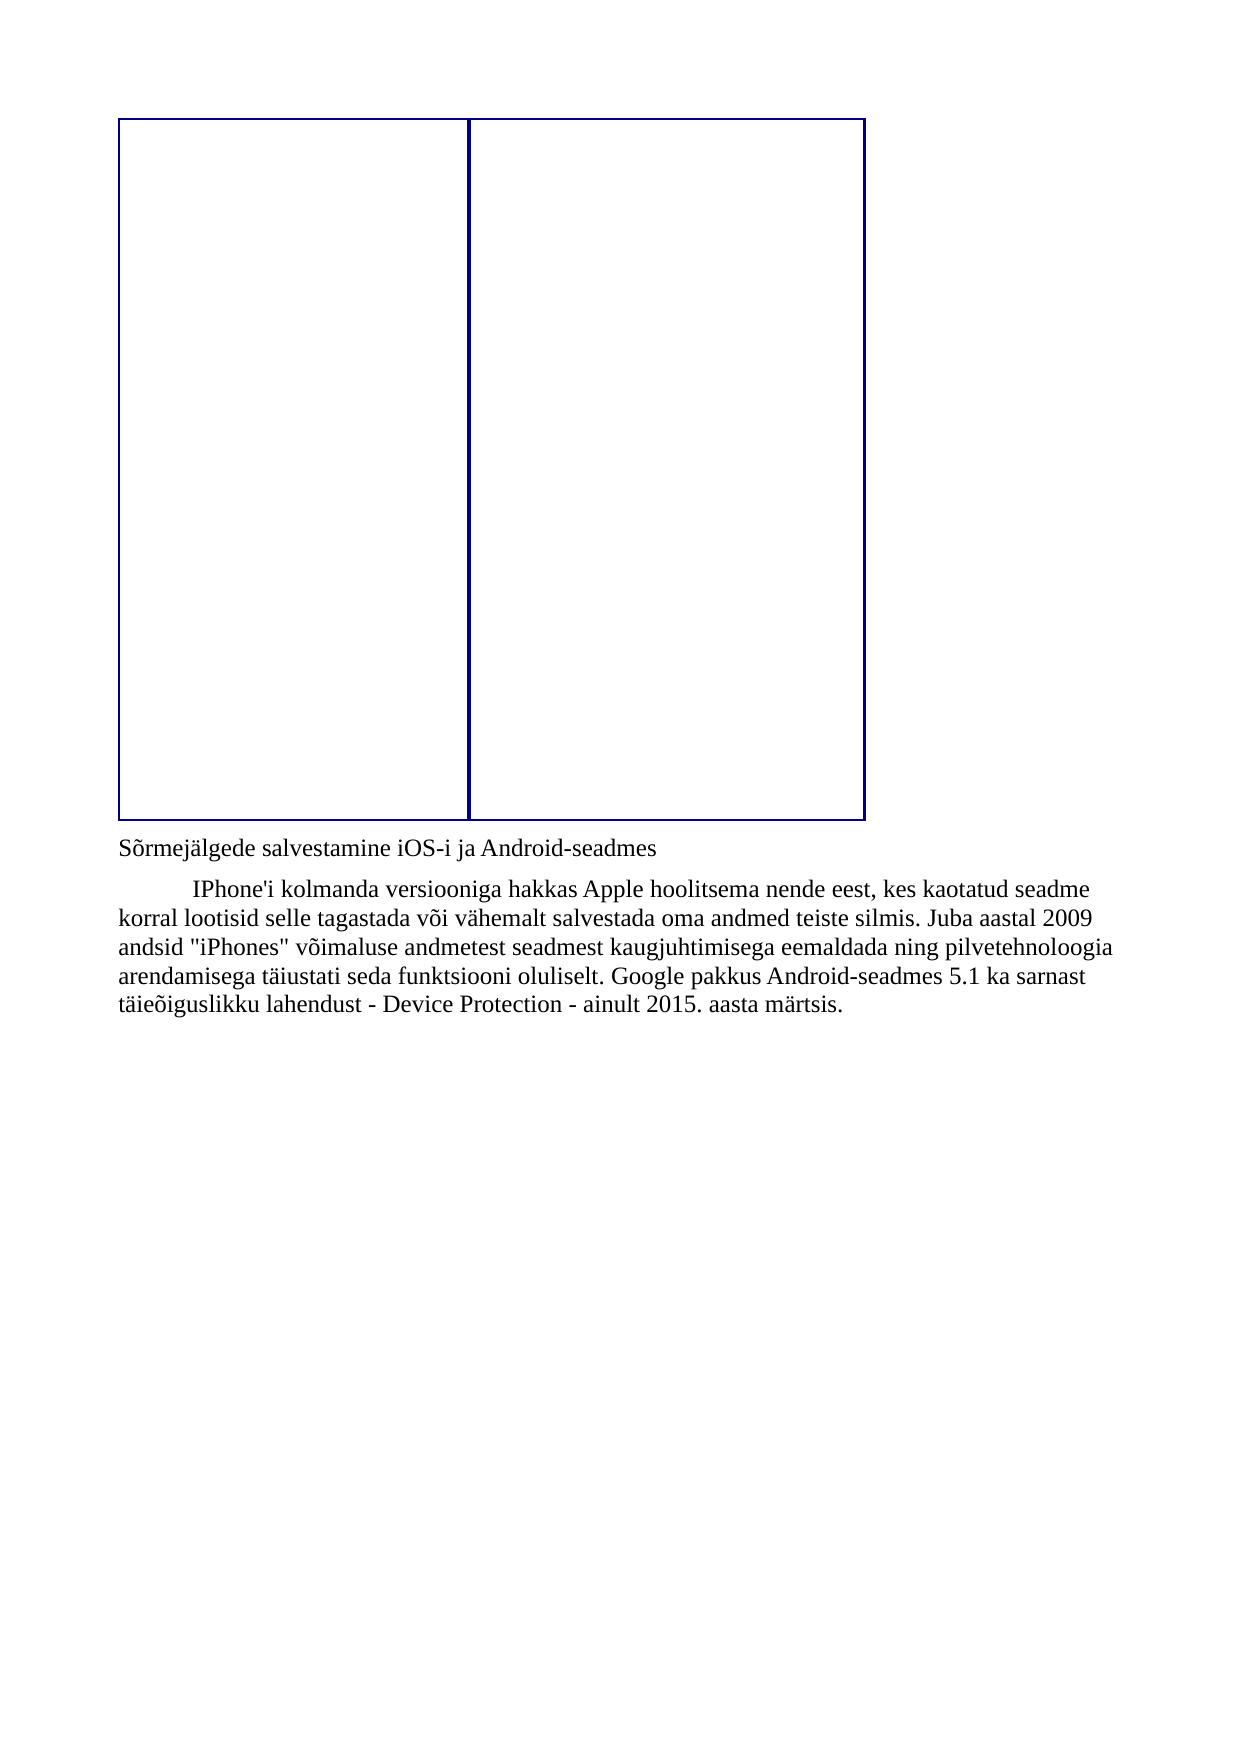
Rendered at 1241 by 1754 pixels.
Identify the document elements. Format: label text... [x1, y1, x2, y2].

text IPhone'i kolmanda versiooniga hakkas Apple hoolitsema nende eest, kes kaotatud seadme korral lootisid selle tagastada või vähemalt salvestada oma andmed teiste silmis. Juba aastal 2009 andsid "iPhones" võimaluse andmetest seadmest kaugjuhtimisega eemaldada ning pilvetehnoloogia arendamisega täiustati seda funktsiooni oluliselt. Google pakkus Android-seadmes 5.1 ka sarnast täieõiguslikku lahendust - Device Protection - ainult 2015. aasta märtsis. [118, 874, 1122, 1018]
text Sõrmejälgede salvestamine iOS-i ja Android-seadmes [118, 833, 1122, 862]
